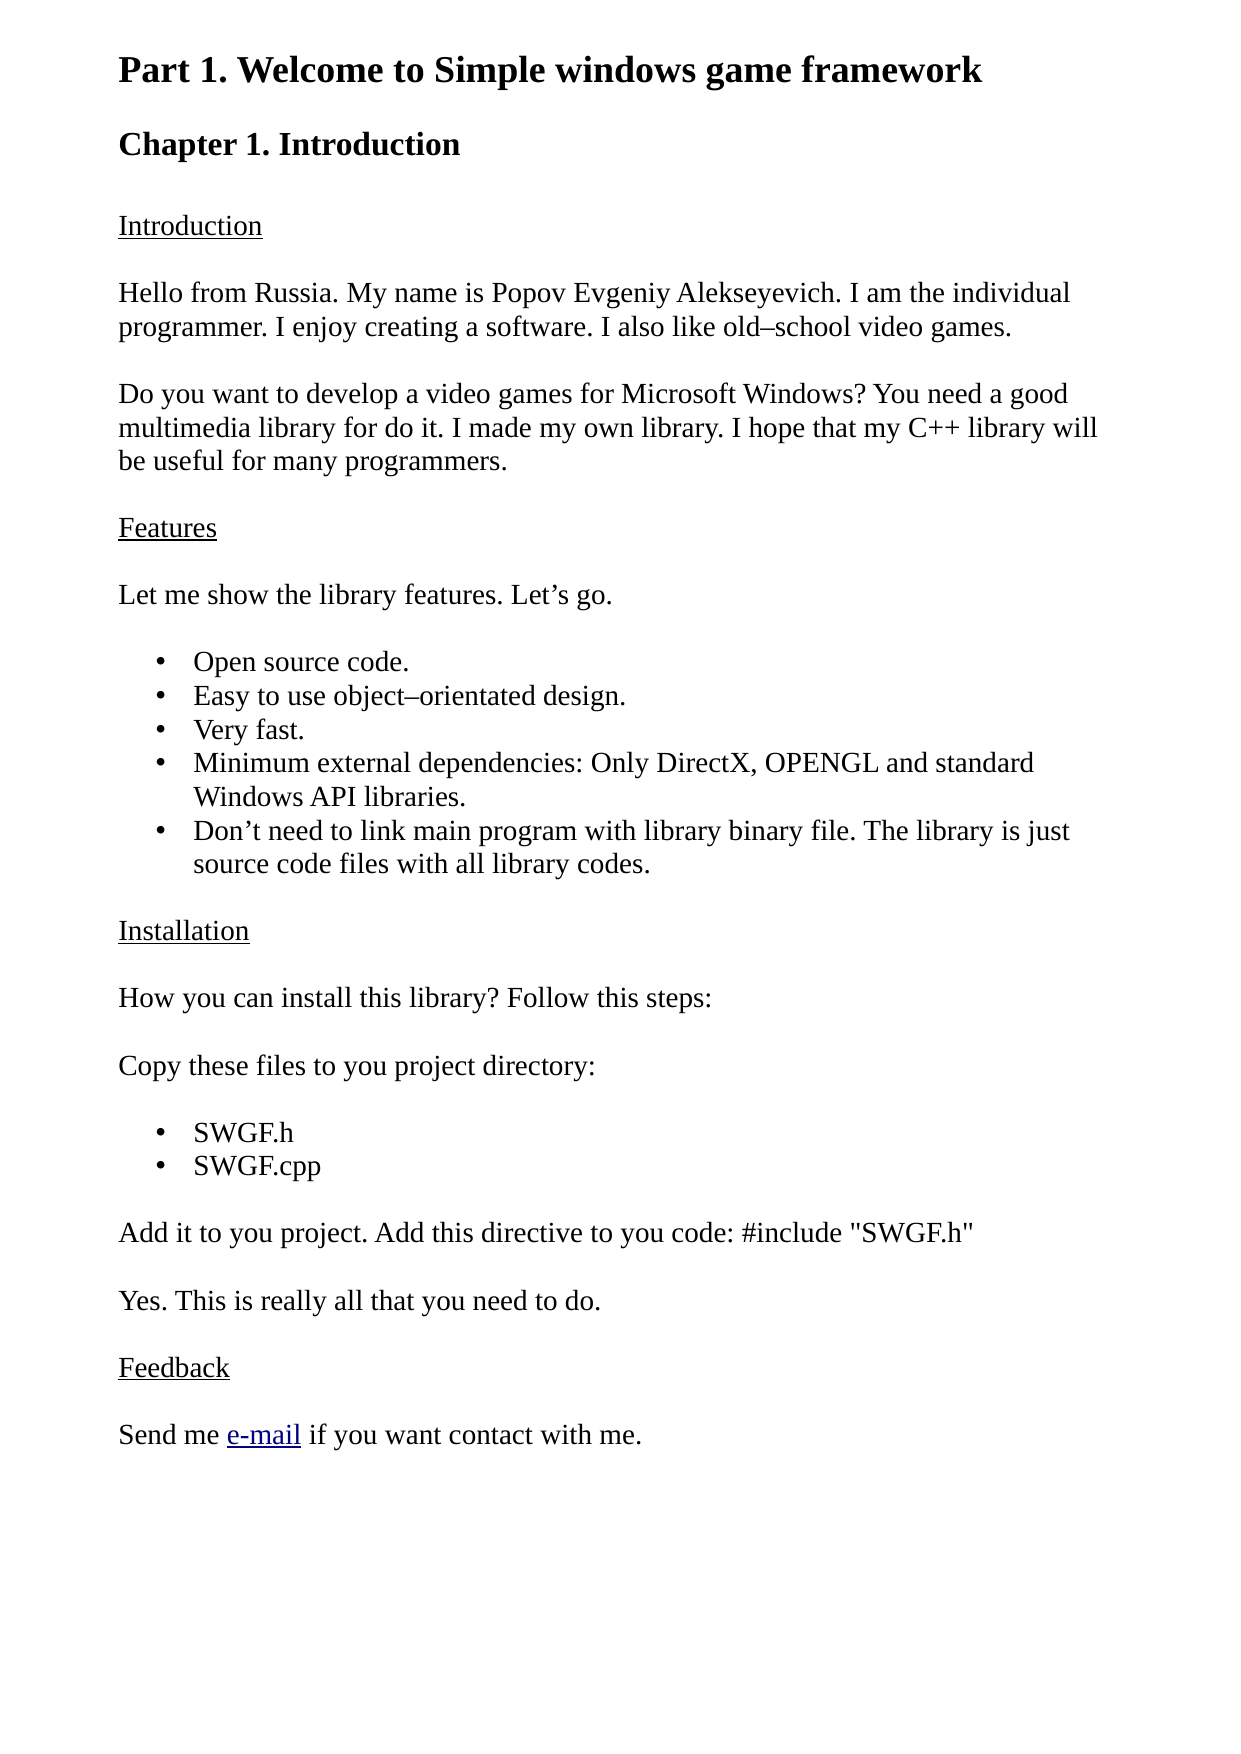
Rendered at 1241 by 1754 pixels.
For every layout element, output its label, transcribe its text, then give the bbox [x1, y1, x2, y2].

text Copy these files to you project directory: [118, 1048, 1122, 1081]
text Yes. This is really all that you need to do. [118, 1283, 1122, 1316]
text Feedback [118, 1350, 1122, 1383]
text Installation [118, 913, 1122, 947]
text Features [118, 510, 1122, 544]
list SWGF.h [156, 1115, 1122, 1148]
text How you can install this library? Follow this steps: [118, 981, 1122, 1014]
list Don’t need to link main program with library binary file. The library is just source code files with all library codes. [156, 813, 1122, 880]
text Let me show the library features. Let’s go. [118, 577, 1122, 611]
text Do you want to develop a video games for Microsoft Windows? You need a good multimedia library for do it. I made my own library. I hope that my C++ library will be useful for many programmers. [118, 376, 1122, 477]
list Very fast. [156, 712, 1122, 746]
subtitle Chapter 1. Introduction [118, 124, 1122, 162]
text Introduction [118, 208, 1122, 242]
subtitle Part 1. Welcome to Simple windows game framework [118, 47, 1122, 91]
text Add it to you project. Add this directive to you code: #include "SWGF.h" [118, 1216, 1122, 1249]
list Open source code. [156, 644, 1122, 678]
list SWGF.cpp [156, 1148, 1122, 1182]
list Minimum external dependencies: Only DirectX, OPENGL and standard Windows API libraries. [156, 746, 1122, 813]
list Easy to use object–orientated design. [156, 678, 1122, 712]
text Send me e-mail if you want contact with me. [118, 1417, 1122, 1450]
text Hello from Russia. My name is Popov Evgeniy Alekseyevich. I am the individual programmer. I enjoy creating a software. I also like old–school video games. [118, 276, 1122, 343]
